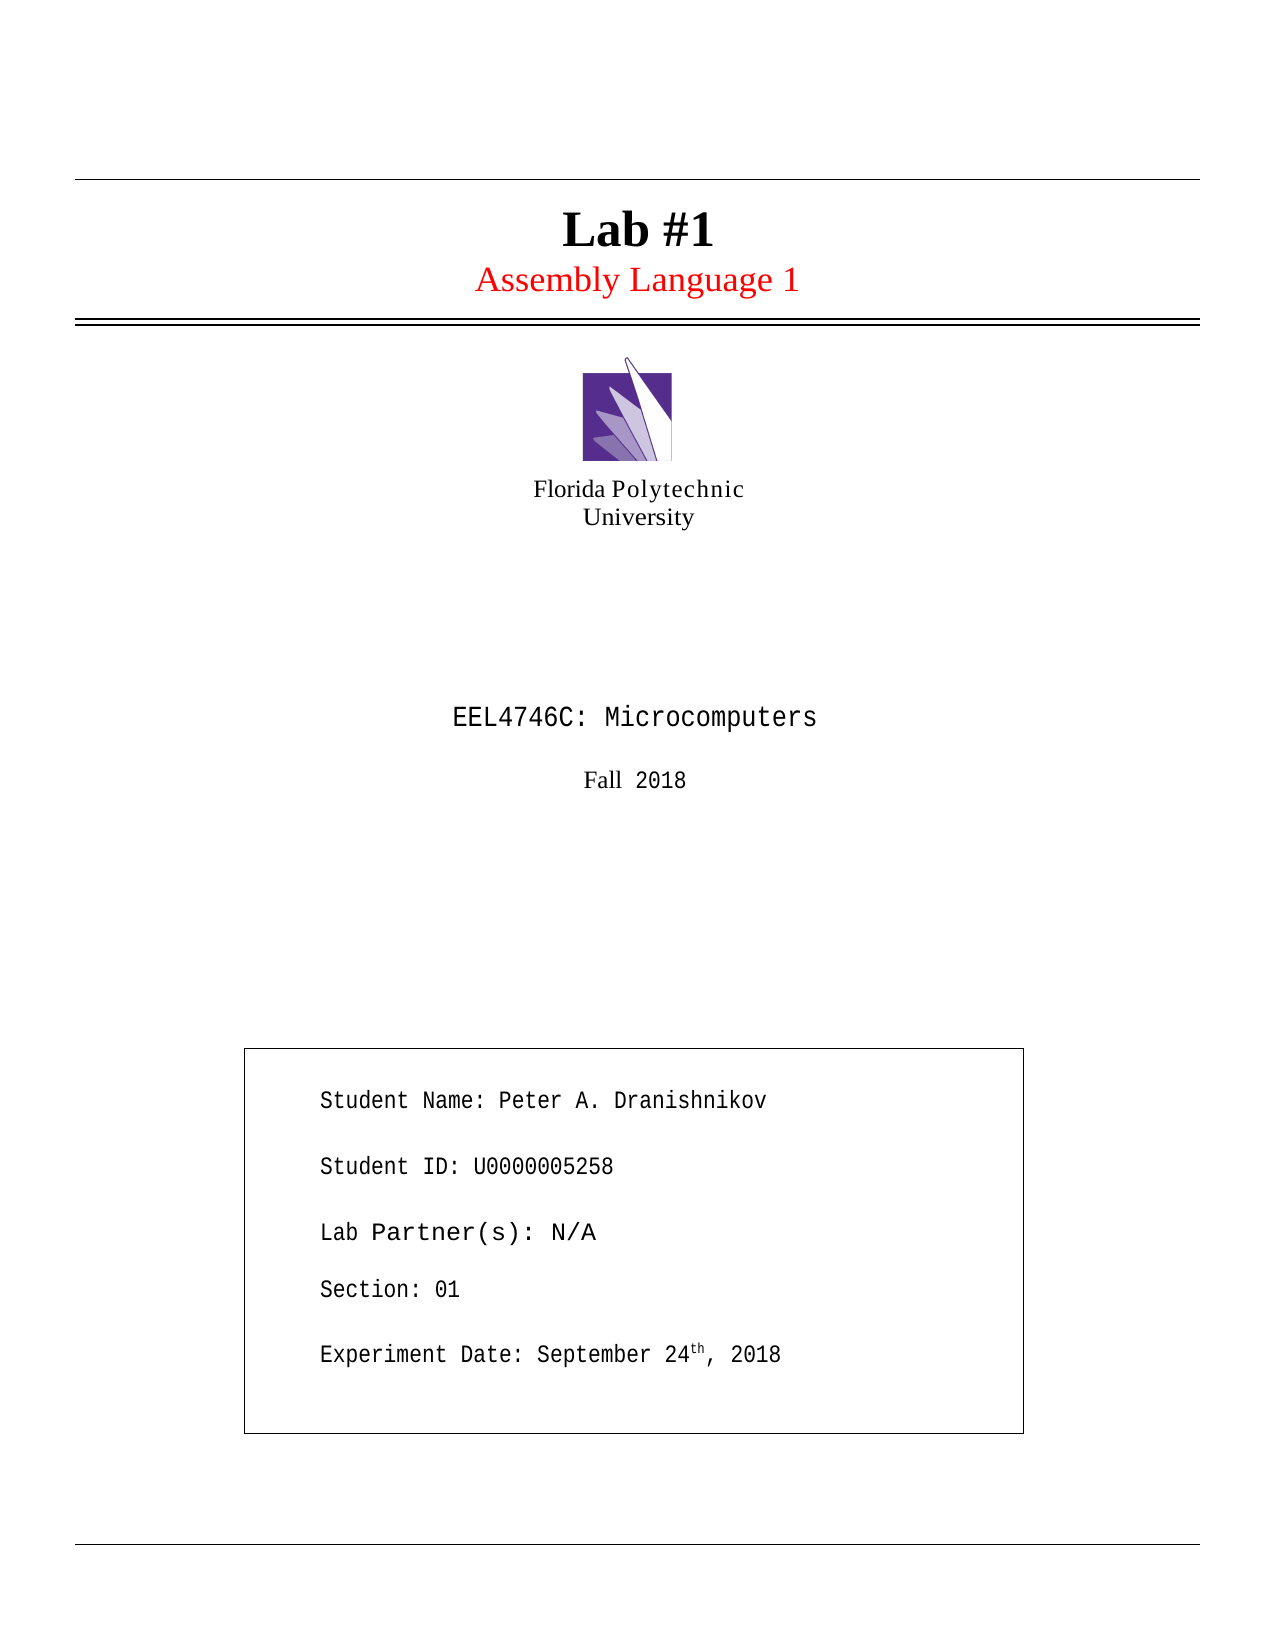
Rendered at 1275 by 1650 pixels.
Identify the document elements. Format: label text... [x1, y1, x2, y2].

text Florida Polytechnic University [482, 474, 795, 531]
text Lab #1 [477, 201, 800, 257]
picture [577, 356, 684, 462]
text Section: 01 [217, 1276, 739, 1304]
text Assembly Language 1 [179, 259, 1096, 299]
text Student ID: U0000005258 [320, 1153, 814, 1182]
text EEL4746C: Microcomputers [399, 702, 871, 735]
text Fall 2018 [559, 765, 710, 796]
text Lab Partner(s): N/A [320, 1219, 1096, 1247]
text Student Name: Peter A. Dranishnikov [320, 1088, 814, 1116]
text Experiment Date: September 24th, 2018 [217, 1342, 1030, 1370]
